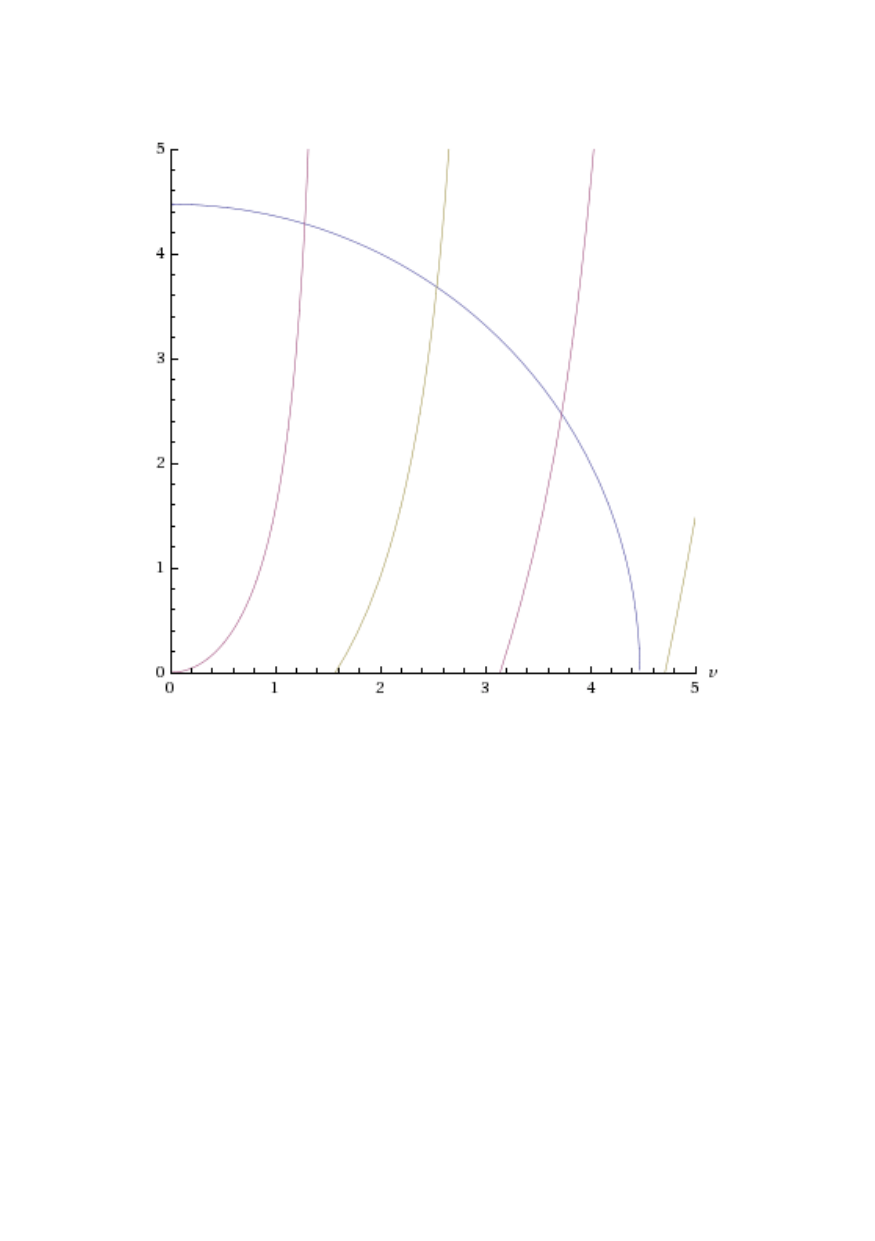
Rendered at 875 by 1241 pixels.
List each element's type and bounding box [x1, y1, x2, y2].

picture [155, 118, 719, 701]
